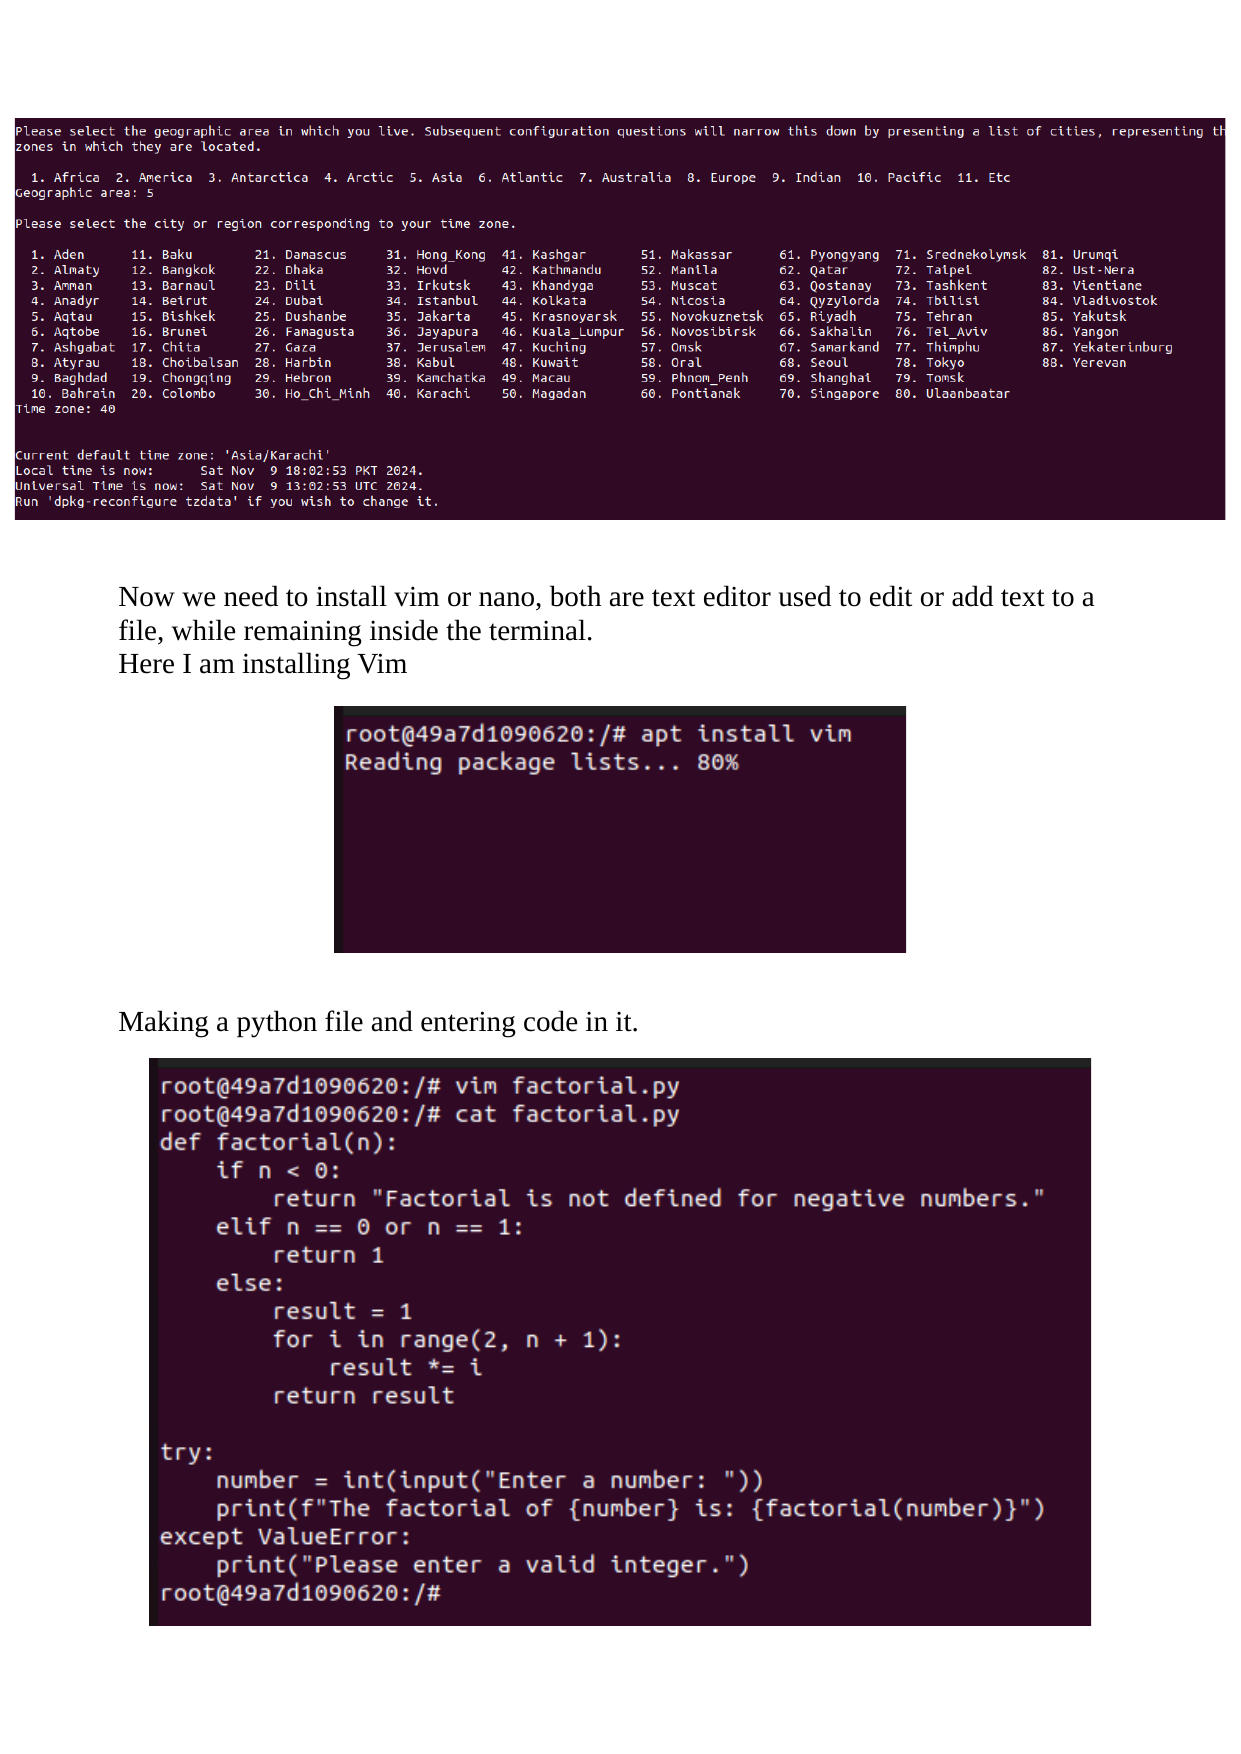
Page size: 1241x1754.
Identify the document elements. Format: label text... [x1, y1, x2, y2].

text Now we need to install vim or nano, both are text editor used to edit or add text to a file, while remaining inside the terminal. Here I am installing Vim [118, 579, 1122, 680]
text Making a python file and entering code in it. [118, 1004, 1122, 1038]
picture [334, 706, 907, 953]
picture [14, 118, 1226, 520]
picture [149, 1058, 1092, 1626]
